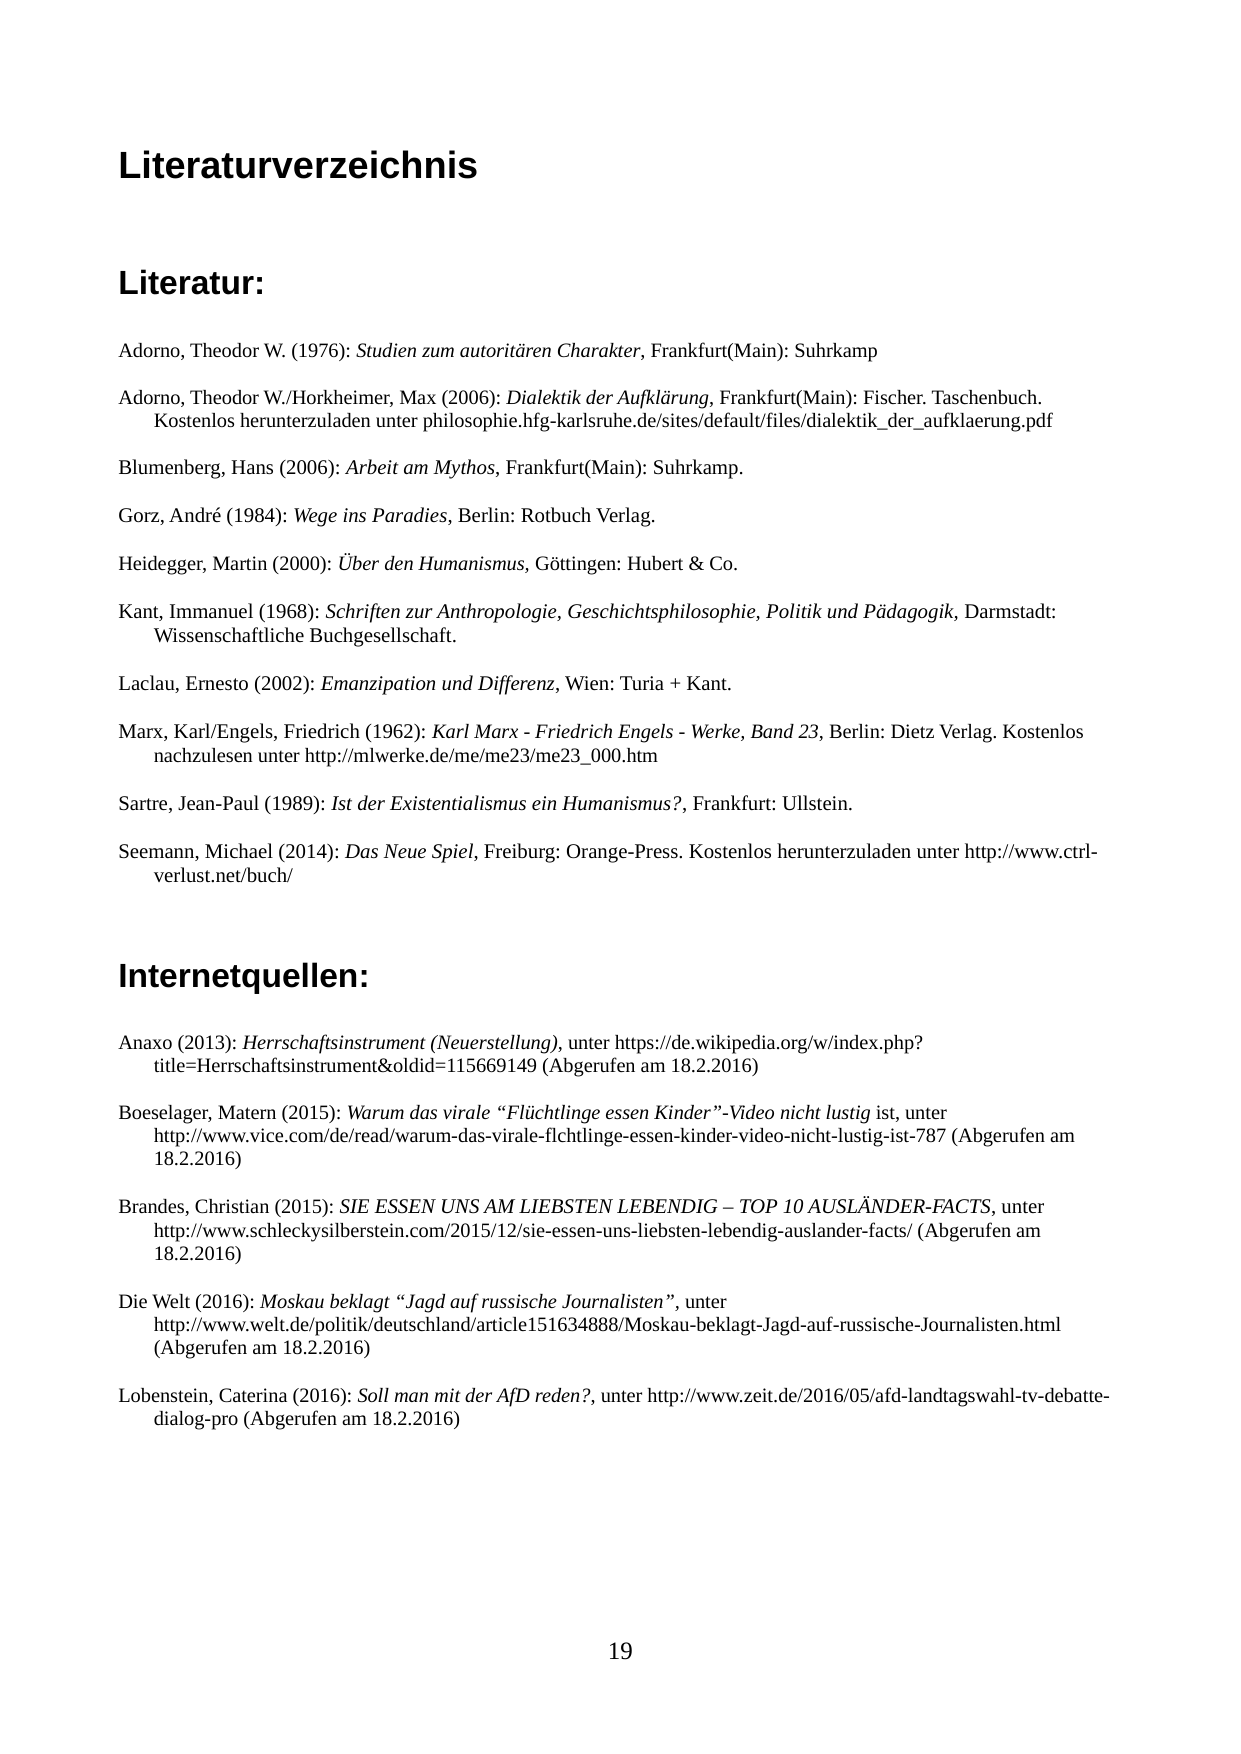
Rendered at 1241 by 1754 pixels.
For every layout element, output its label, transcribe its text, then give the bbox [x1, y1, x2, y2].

text Seemann, Michael (2014): Das Neue Spiel, Freiburg: Orange-Press. Kostenlos herunterzuladen unter http://www.ctrl-verlust.net/buch/ [118, 839, 1122, 887]
text Heidegger, Martin (2000): Über den Humanismus, Göttingen: Hubert & Co. [118, 551, 1122, 575]
subtitle Literatur: [118, 263, 1122, 302]
text Marx, Karl/Engels, Friedrich (1962): Karl Marx - Friedrich Engels - Werke, Band 23, Berlin: Dietz Verlag. Kostenlos nachzulesen unter http://mlwerke.de/me/me23/me23_000.htm [118, 719, 1122, 766]
text Anaxo (2013): Herrschaftsinstrument (Neuerstellung), unter https://de.wikipedia.org/w/index.php?title=Herrschaftsinstrument&oldid=115669149 (Abgerufen am 18.2.2016) [118, 1030, 1122, 1077]
text Laclau, Ernesto (2002): Emanzipation und Differenz, Wien: Turia + Kant. [118, 671, 1122, 695]
text Kant, Immanuel (1968): Schriften zur Anthropologie, Geschichtsphilosophie, Politik und Pädagogik, Darmstadt: Wissenschaftliche Buchgesellschaft. [118, 599, 1122, 647]
text Die Welt (2016): Moskau beklagt “Jagd auf russische Journalisten”, unter http://www.welt.de/politik/deutschland/article151634888/Moskau-beklagt-Jagd-auf-russische-Journalisten.html (Abgerufen am 18.2.2016) [118, 1289, 1122, 1359]
subtitle Literaturverzeichnis [118, 143, 1122, 187]
text Sartre, Jean-Paul (1989): Ist der Existentialismus ein Humanismus?, Frankfurt: Ullstein. [118, 791, 1122, 814]
text Adorno, Theodor W. (1976): Studien zum autoritären Charakter, Frankfurt(Main): Suhrkamp [118, 338, 1122, 362]
text Adorno, Theodor W./Horkheimer, Max (2006): Dialektik der Aufklärung, Frankfurt(Main): Fischer. Taschenbuch. Kostenlos herunterzuladen unter philosophie.hfg-karlsruhe.de/sites/default/files/dialektik_der_aufklaerung.pdf [118, 385, 1122, 432]
text Blumenberg, Hans (2006): Arbeit am Mythos, Frankfurt(Main): Suhrkamp. [118, 455, 1122, 479]
text Boeselager, Matern (2015): Warum das virale “Flüchtlinge essen Kinder”-Video nicht lustig ist, unter http://www.vice.com/de/read/warum-das-virale-flchtlinge-essen-kinder-video-nicht-lustig-ist-787 (Abgerufen am 18.2.2016) [118, 1100, 1122, 1170]
text Lobenstein, Caterina (2016): Soll man mit der AfD reden?, unter http://www.zeit.de/2016/05/afd-landtagswahl-tv-debatte-dialog-pro (Abgerufen am 18.2.2016) [118, 1383, 1122, 1430]
text Gorz, André (1984): Wege ins Paradies, Berlin: Rotbuch Verlag. [118, 503, 1122, 527]
text Brandes, Christian (2015): SIE ESSEN UNS AM LIEBSTEN LEBENDIG – TOP 10 AUSLÄNDER-FACTS, unter http://www.schleckysilberstein.com/2015/12/sie-essen-uns-liebsten-lebendig-auslander-facts/ (Abgerufen am 18.2.2016) [118, 1194, 1122, 1265]
subtitle Internetquellen: [118, 956, 1122, 994]
